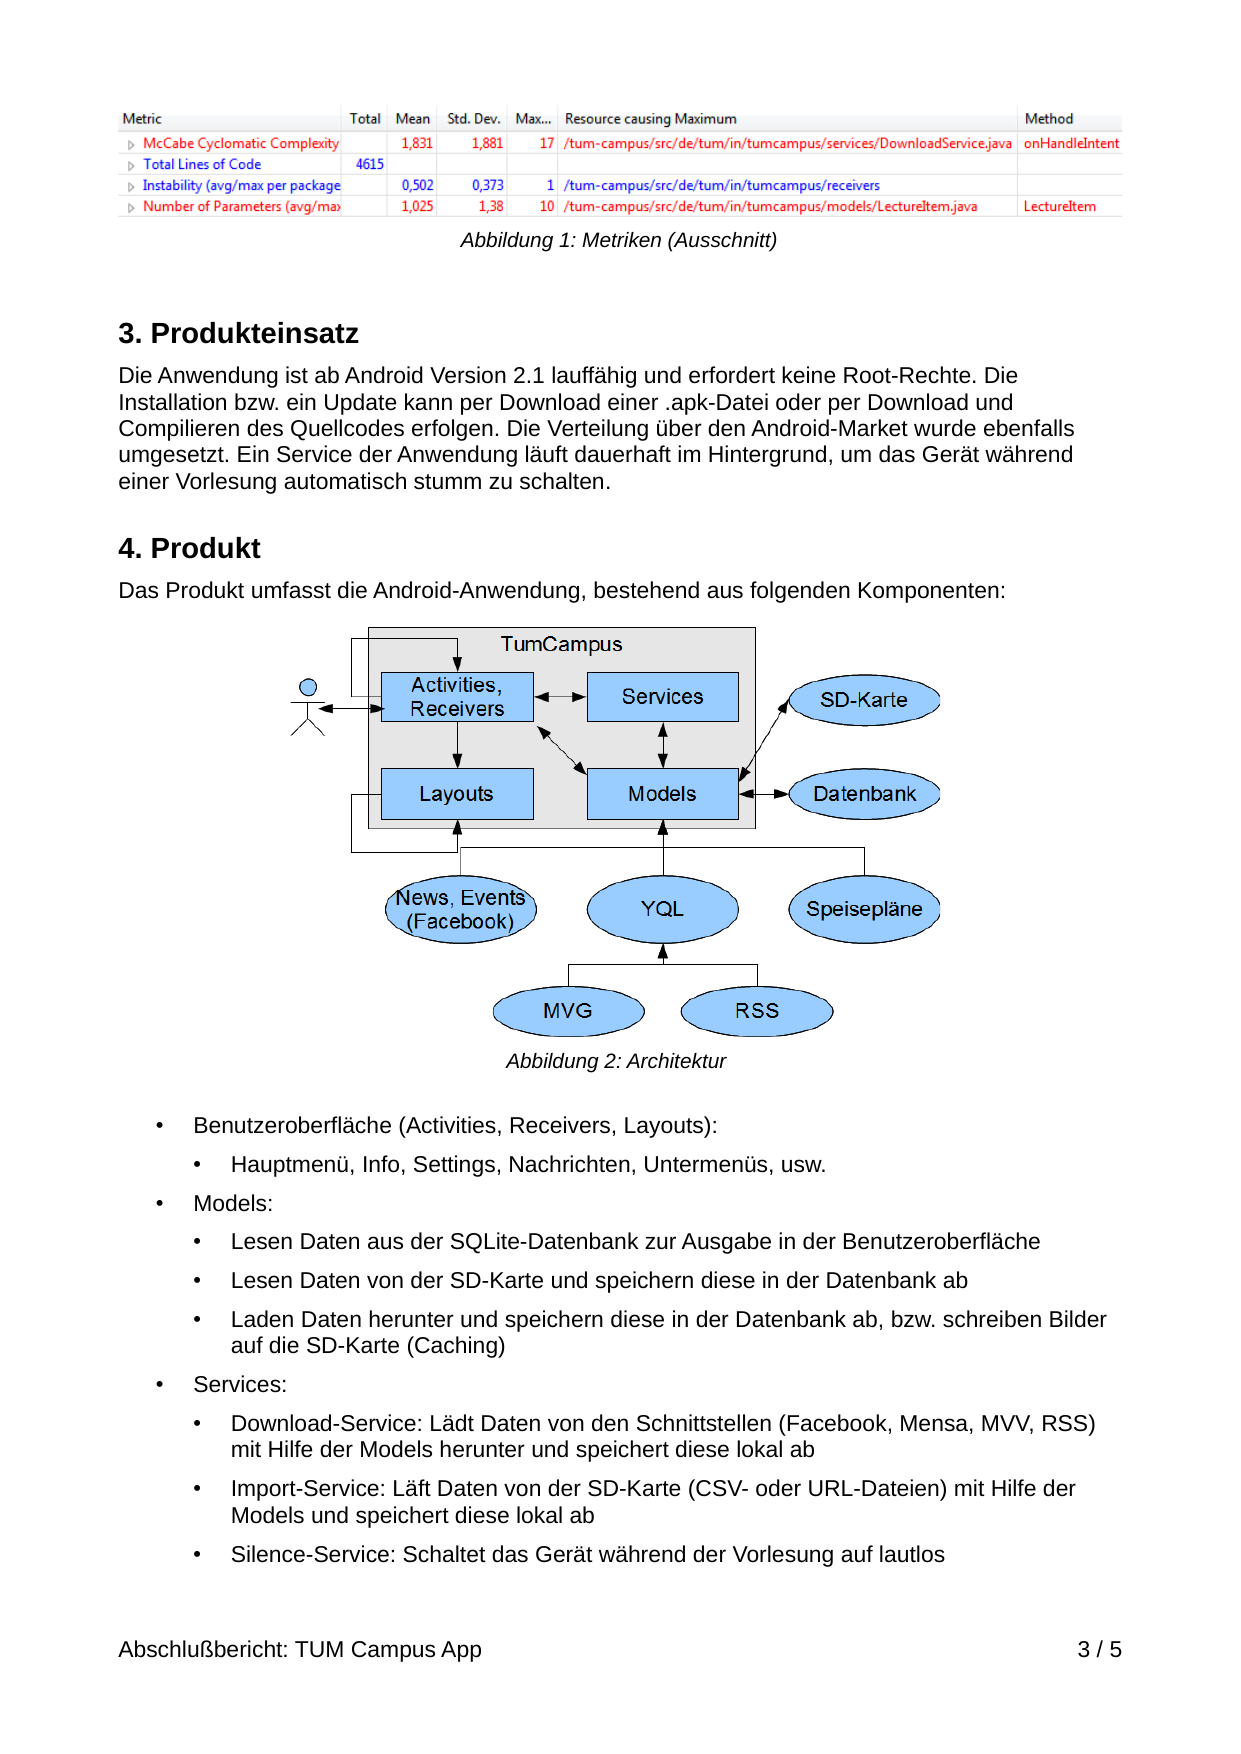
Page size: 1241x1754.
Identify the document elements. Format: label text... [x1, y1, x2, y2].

subtitle 4. Produkt [118, 531, 1122, 565]
list Import-Service: Läft Daten von der SD-Karte (CSV- oder URL-Dateien) mit Hilfe der Models und speichert diese lokal ab [193, 1475, 1122, 1528]
list Lesen Daten von der SD-Karte und speichern diese in der Datenbank ab [193, 1267, 1122, 1293]
list Services: [156, 1371, 1122, 1398]
text Abbildung 1: Metriken (Ausschnitt) [118, 217, 1122, 252]
text Das Produkt umfasst die Android-Anwendung, bestehend aus folgenden Komponenten: [118, 577, 1122, 604]
list Silence-Service: Schaltet das Gerät während der Vorlesung auf lautlos [193, 1541, 1122, 1567]
text Die Anwendung ist ab Android Version 2.1 lauffähig und erfordert keine Root-Rechte. Die Installation bzw. ein Update kann per Download einer .apk-Datei oder per Download und Compilieren des Quellcodes erfolgen. Die Verteilung über den Android-Market wurde ebenfalls umgesetzt. Ein Service der Anwendung läuft dauerhaft im Hintergrund, um das Gerät während einer Vorlesung automatisch stumm zu schalten. [118, 362, 1122, 494]
list Laden Daten herunter und speichern diese in der Datenbank ab, bzw. schreiben Bilder auf die SD-Karte (Caching) [193, 1306, 1122, 1359]
subtitle 3. Produkteinsatz [118, 316, 1122, 350]
list Benutzeroberfläche (Activities, Receivers, Layouts): [156, 1112, 1122, 1138]
list Lesen Daten aus der SQLite-Datenbank zur Ausgabe in der Benutzeroberfläche [193, 1228, 1122, 1255]
list Models: [156, 1189, 1122, 1216]
list Hauptmenü, Info, Settings, Nachrichten, Untermenüs, usw. [193, 1151, 1122, 1177]
picture [290, 627, 941, 1037]
list Download-Service: Lädt Daten von den Schnittstellen (Facebook, Mensa, MVV, RSS) mit Hilfe der Models herunter und speichert diese lokal ab [193, 1410, 1122, 1463]
text Abbildung 2: Architektur [263, 627, 971, 1073]
